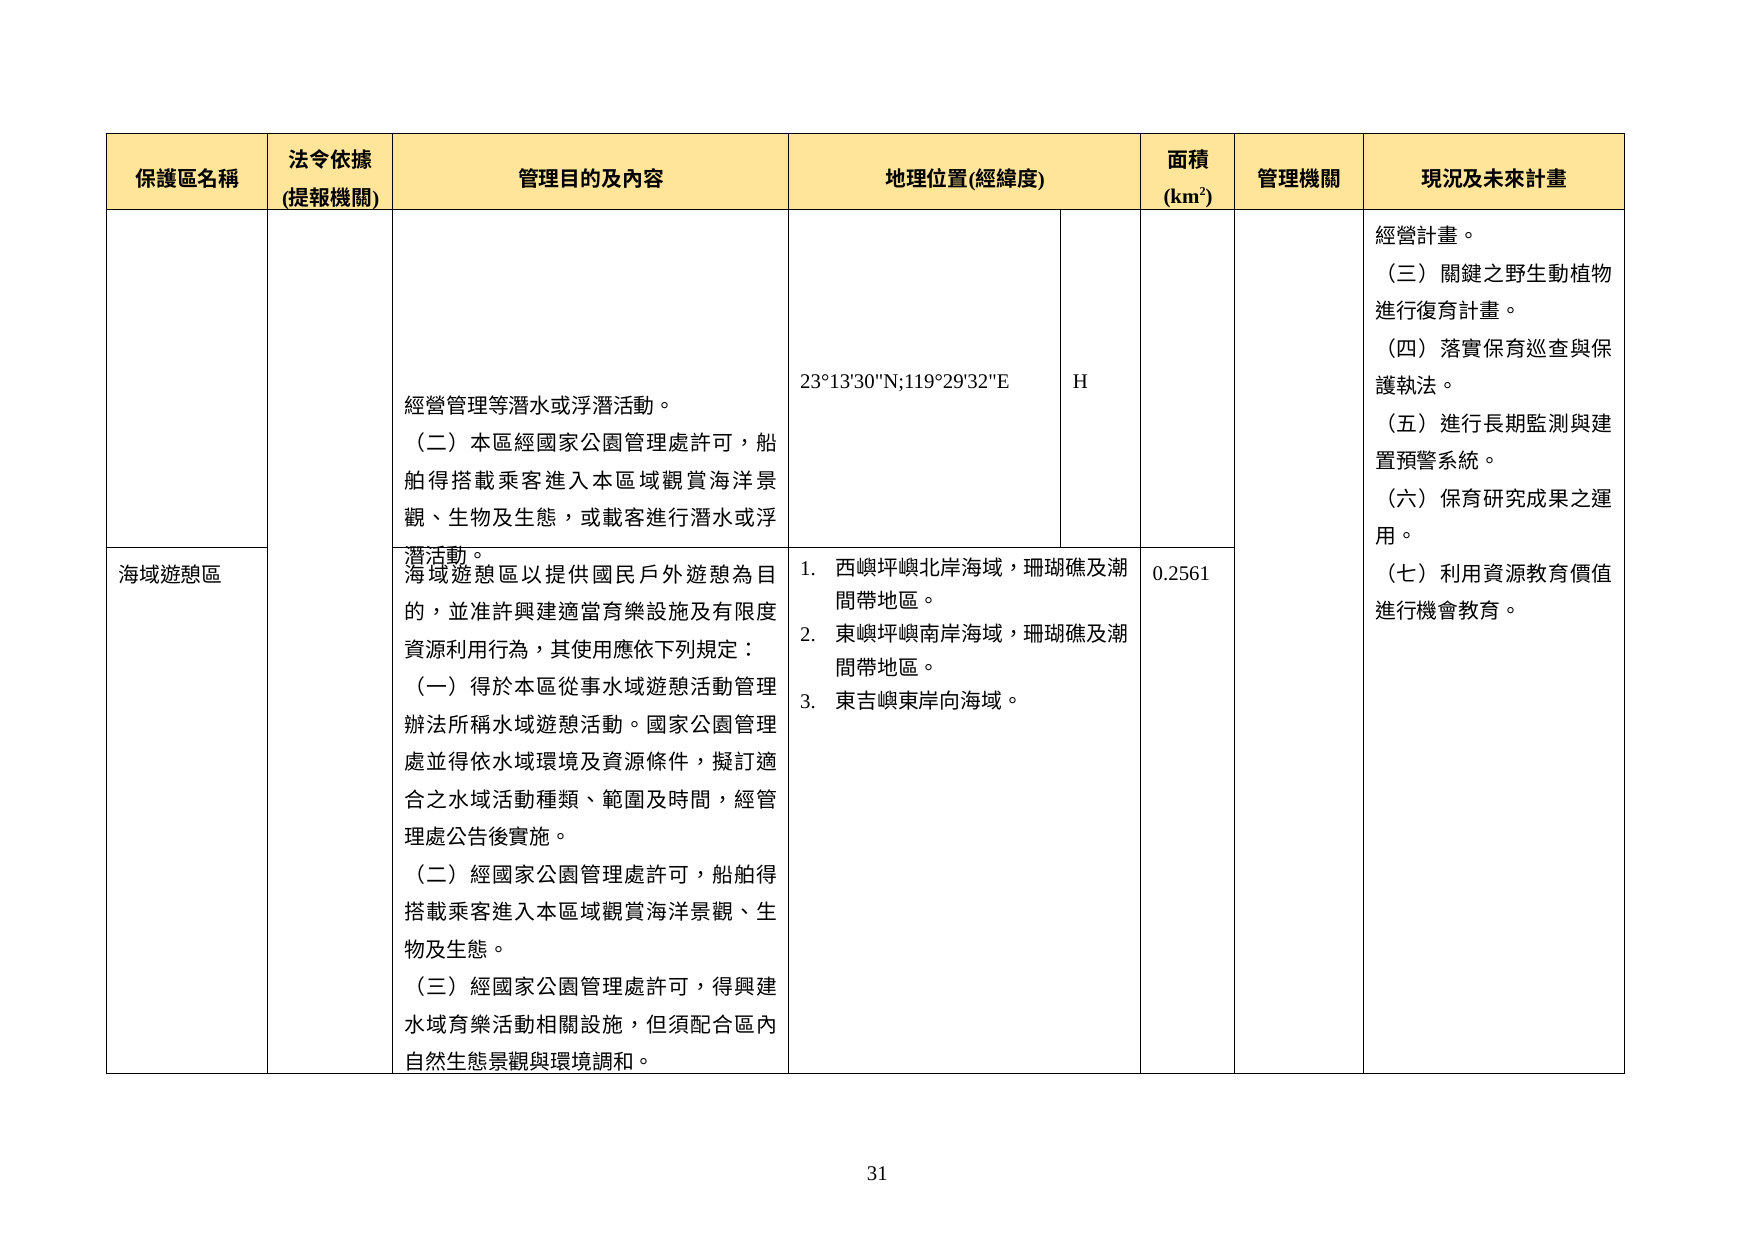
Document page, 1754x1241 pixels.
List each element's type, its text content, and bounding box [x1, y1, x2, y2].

table_header 法令依據 (提報機關) [268, 134, 392, 209]
table_header 管理機關 [1235, 134, 1363, 209]
table_cell [268, 210, 392, 1073]
table_cell 海域特別景觀區以保護珊瑚礁生態與海洋特殊天然景緻為目的，其使用應依下列規定： （一）本區經國家公園管理處許可，得作學術研究調查、環境教育、國家公園經營管理等潛水或浮潛活動。 （二）本區經國家公園管理處許可，船舶得搭載乘客進入本區域觀賞海洋景觀、生物及生態，或載客進行潛水或浮潛活動。 （三）本區國家公園管理處得許可既有傳統之季節洄游性之漁業活動，惟經漁業主管機關公告禁止管制之漁業活動除外。 [393, 210, 788, 547]
table_cell 海域遊憩區以提供國民戶外遊憩為目的，並准許興建適當育樂設施及有限度資源利用行為，其使用應依下列規定： （一）得於本區從事水域遊憩活動管理辦法所稱水域遊憩活動。國家公園管理處並得依水域環境及資源條件，擬訂適合之水域活動種類、範圍及時間，經管理處公告後實施。 （二）經國家公園管理處許可，船舶得搭載乘客進入本區域觀賞海洋景觀、生物及生態。 （三）經國家公園管理處許可，得興建水域育樂活動相關設施，但須配合區內自然生態景觀與環境調和。 [393, 548, 788, 1073]
table_cell 海域遊憩區 [107, 548, 267, 1073]
table_cell [1235, 210, 1363, 1073]
table_cell [107, 210, 267, 547]
table_cell 經營計畫。 （三）關鍵之野生動植物進行復育計畫。 （四）落實保育巡查與保護執法。 （五）進行長期監測與建置預警系統。 （六）保育研究成果之運用。 （七）利用資源教育價值進行機會教育。 [1364, 210, 1624, 1073]
table_cell H [1061, 210, 1140, 547]
table_cell 23°13'30"N;119°29'32"E [789, 210, 1060, 547]
table_header 地理位置(經緯度) [789, 134, 1140, 209]
table_cell [1141, 210, 1234, 547]
table_cell 西嶼坪嶼北岸海域，珊瑚礁及潮間帶地區。 東嶼坪嶼南岸海域，珊瑚礁及潮間帶地區。 東吉嶼東岸向海域。 [789, 548, 1140, 1073]
table_header 面積(km2) [1141, 134, 1234, 209]
table_header 保護區名稱 [107, 134, 267, 209]
table_cell 0.2561 [1141, 548, 1234, 1073]
table_header 現況及未來計畫 [1364, 134, 1624, 209]
table_header 管理目的及內容 [393, 134, 788, 209]
